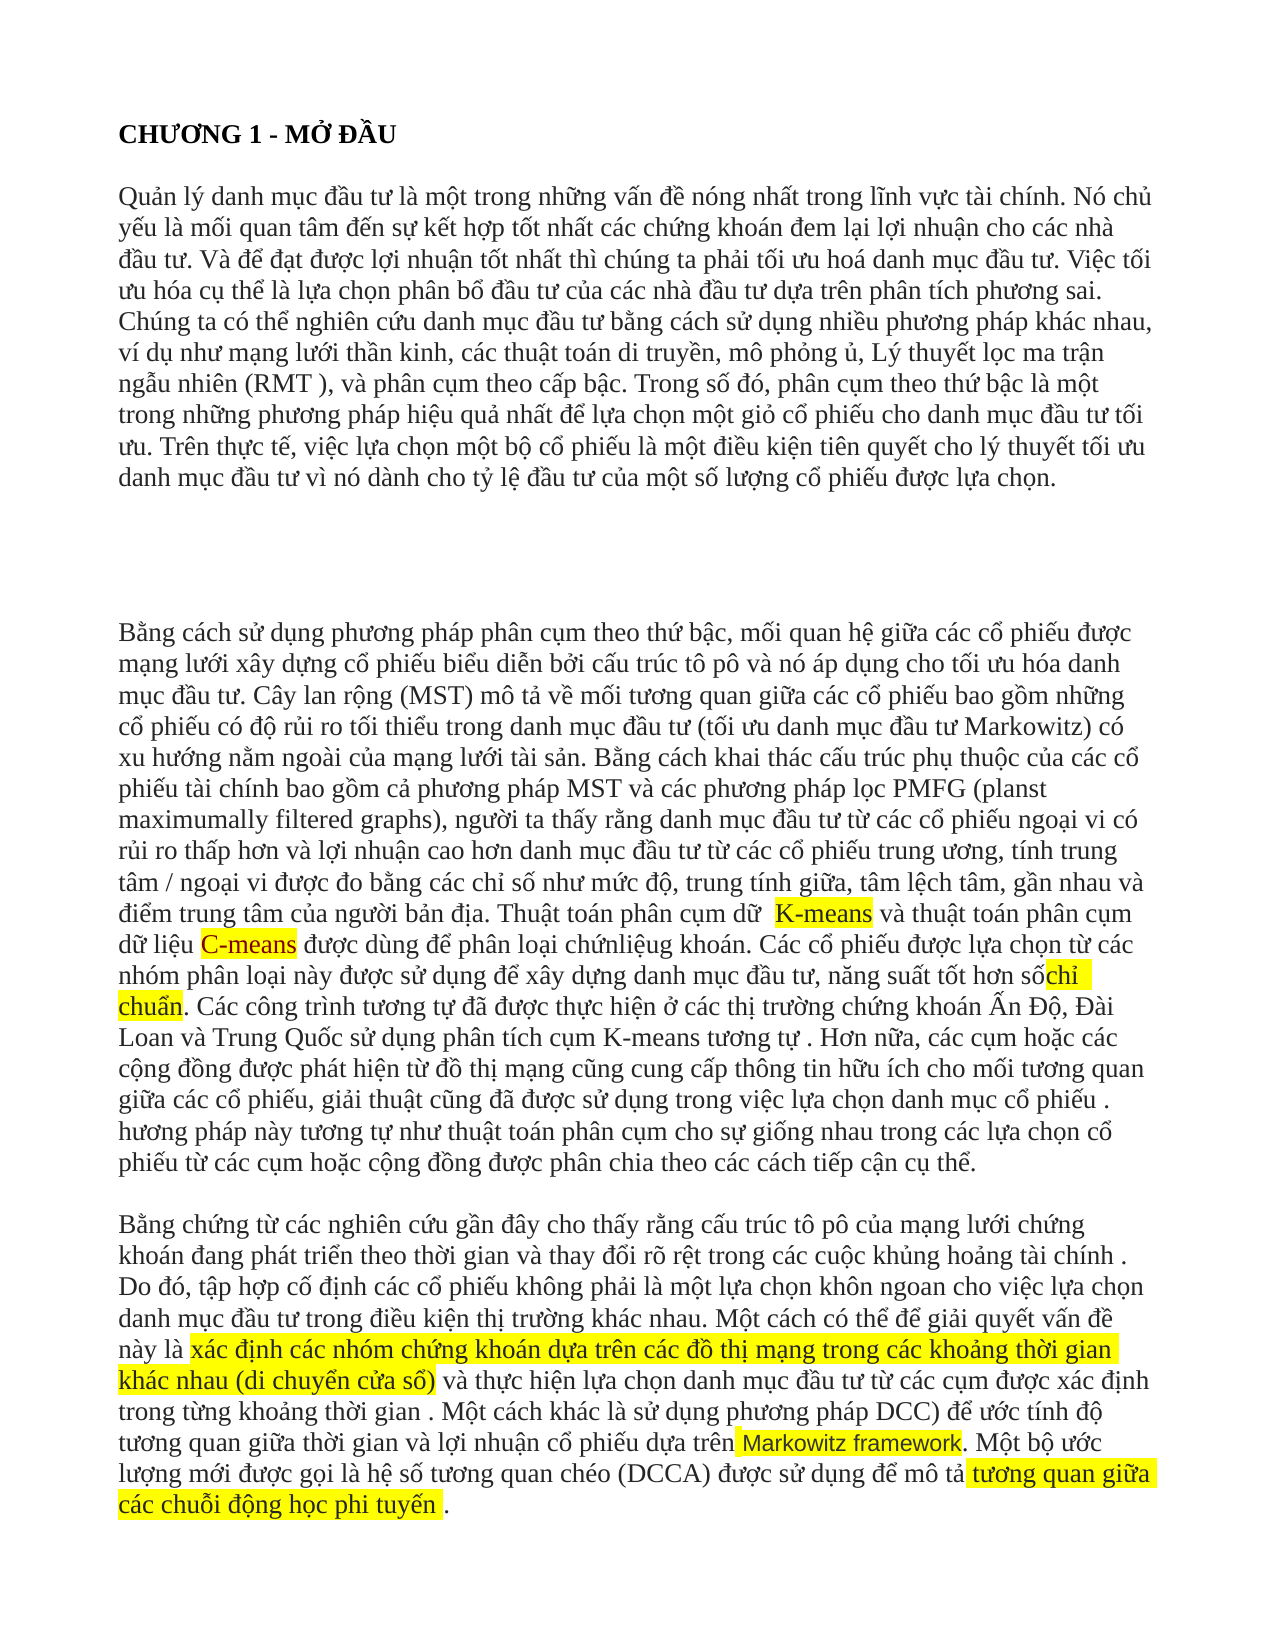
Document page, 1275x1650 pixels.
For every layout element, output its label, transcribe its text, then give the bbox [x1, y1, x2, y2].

text CHƯƠNG 1 - MỞ ĐẦU [118, 118, 1157, 149]
text Bằng cách sử dụng phương pháp phân cụm theo thứ bậc, mối quan hệ giữa các cổ phiếu được mạng lưới xây dựng cổ phiếu biểu diễn bởi cấu trúc tô pô và nó áp dụng cho tối ưu hóa danh mục đầu tư. Cây lan rộng (MST) mô tả về mối tương quan giữa các cổ phiếu bao gồm những cổ phiếu có độ rủi ro tối thiểu trong danh mục đầu tư (tối ưu danh mục đầu tư Markowitz) có xu hướng nằm ngoài của mạng lưới tài sản. Bằng cách khai thác cấu trúc phụ thuộc của các cổ phiếu tài chính bao gồm cả phương pháp MST và các phương pháp lọc PMFG (planst maximumally filtered graphs), người ta thấy rằng danh mục đầu tư từ các cổ phiếu ngoại vi có rủi ro thấp hơn và lợi nhuận cao hơn danh mục đầu tư từ các cổ phiếu trung ương, tính trung tâm / ngoại vi được đo bằng các chỉ số như mức độ, trung tính giữa, tâm lệch tâm, gần nhau và điểm trung tâm của người bản địa. Thuật toán phân cụm dữ K-means và thuật toán phân cụm dữ liệu C-means được dùng để phân loại chứnliệug khoán. Các cổ phiếu được lựa chọn từ các nhóm phân loại này được sử dụng để xây dựng danh mục đầu tư, năng suất tốt hơn sốchỉ chuẩn. Các công trình tương tự đã được thực hiện ở các thị trường chứng khoán Ấn Độ, Đài Loan và Trung Quốc sử dụng phân tích cụm K-means tương tự . Hơn nữa, các cụm hoặc các cộng đồng được phát hiện từ đồ thị mạng cũng cung cấp thông tin hữu ích cho mối tương quan giữa các cổ phiếu, giải thuật cũng đã được sử dụng trong việc lựa chọn danh mục cổ phiếu . hương pháp này tương tự như thuật toán phân cụm cho sự giống nhau trong các lựa chọn cổ phiếu từ các cụm hoặc cộng đồng được phân chia theo các cách tiếp cận cụ thể. [118, 616, 1157, 1177]
text Quản lý danh mục đầu tư là một trong những vấn đề nóng nhất trong lĩnh vực tài chính. Nó chủ yếu là mối quan tâm đến sự kết hợp tốt nhất các chứng khoán đem lại lợi nhuận cho các nhà đầu tư. Và để đạt được lợi nhuận tốt nhất thì chúng ta phải tối ưu hoá danh mục đầu tư. Việc tối ưu hóa cụ thể là lựa chọn phân bổ đầu tư của các nhà đầu tư dựa trên phân tích phương sai. Chúng ta có thể nghiên cứu danh mục đầu tư bằng cách sử dụng nhiều phương pháp khác nhau, ví dụ như mạng lưới thần kinh, các thuật toán di truyền, mô phỏng ủ, Lý thuyết lọc ma trận ngẫu nhiên (RMT ), và phân cụm theo cấp bậc. Trong số đó, phân cụm theo thứ bậc là một trong những phương pháp hiệu quả nhất để lựa chọn một giỏ cổ phiếu cho danh mục đầu tư tối ưu. Trên thực tế, việc lựa chọn một bộ cổ phiếu là một điều kiện tiên quyết cho lý thuyết tối ưu danh mục đầu tư vì nó dành cho tỷ lệ đầu tư của một số lượng cổ phiếu được lựa chọn. [118, 180, 1157, 492]
text Bằng chứng từ các nghiên cứu gần đây cho thấy rằng cấu trúc tô pô của mạng lưới chứng khoán đang phát triển theo thời gian và thay đổi rõ rệt trong các cuộc khủng hoảng tài chính . Do đó, tập hợp cố định các cổ phiếu không phải là một lựa chọn khôn ngoan cho việc lựa chọn danh mục đầu tư trong điều kiện thị trường khác nhau. Một cách có thể để giải quyết vấn đề này là xác định các nhóm chứng khoán dựa trên các đồ thị mạng trong các khoảng thời gian khác nhau (di chuyển cửa sổ) và thực hiện lựa chọn danh mục đầu tư từ các cụm được xác định trong từng khoảng thời gian . Một cách khác là sử dụng phương pháp DCC) để ước tính độ tương quan giữa thời gian và lợi nhuận cổ phiếu dựa trên Markowitz framework. Một bộ ước lượng mới được gọi là hệ số tương quan chéo (DCCA) được sử dụng để mô tả tương quan giữa các chuỗi động học phi tuyến . [118, 1208, 1157, 1520]
